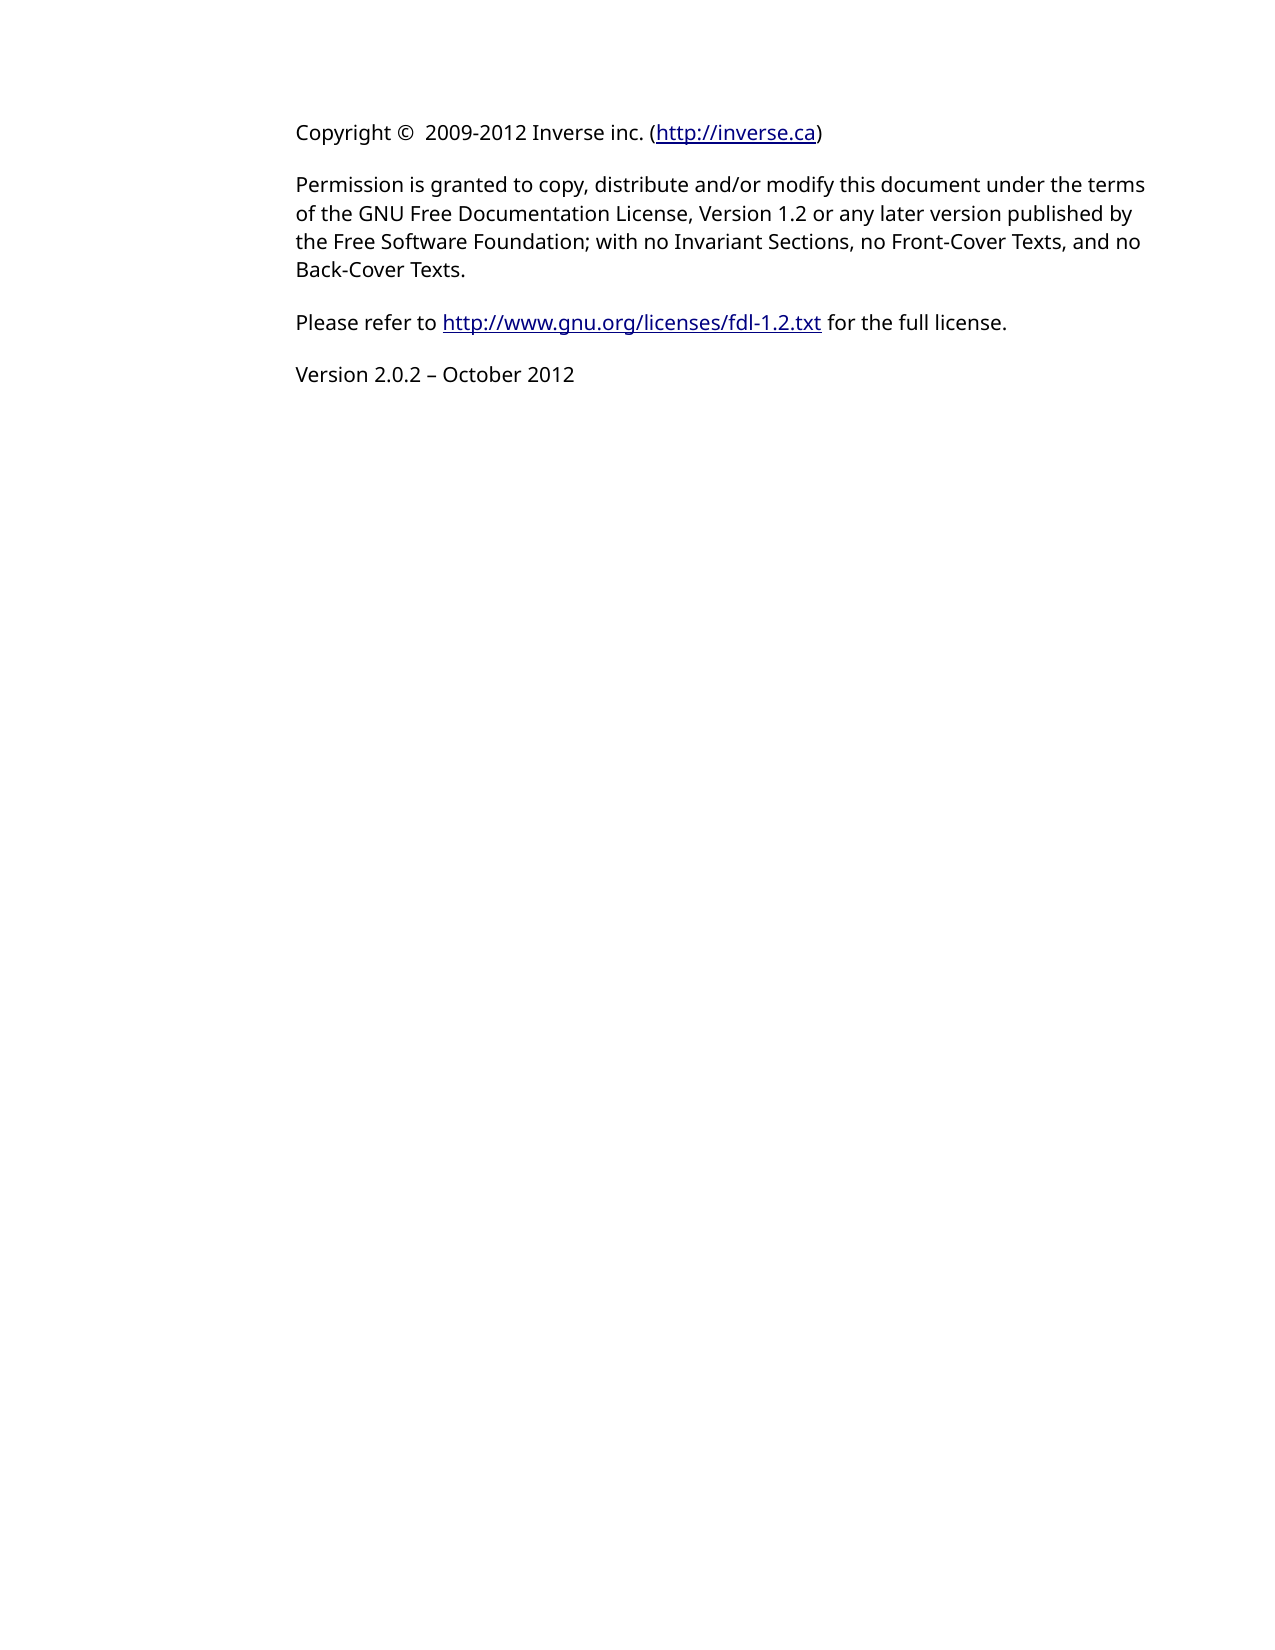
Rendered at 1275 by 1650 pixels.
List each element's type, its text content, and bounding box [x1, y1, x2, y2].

text Copyright © 2009-2012 Inverse inc. (http://inverse.ca) [295, 118, 1157, 147]
text Permission is granted to copy, distribute and/or modify this document under the terms of the GNU Free Documentation License, Version 1.2 or any later version published by the Free Software Foundation; with no Invariant Sections, no Front-Cover Texts, and no Back-Cover Texts. [295, 170, 1157, 284]
text Please refer to http://www.gnu.org/licenses/fdl-1.2.txt for the full license. [295, 308, 1157, 336]
text Version 2.0.2 – October 2012 [295, 360, 1157, 388]
